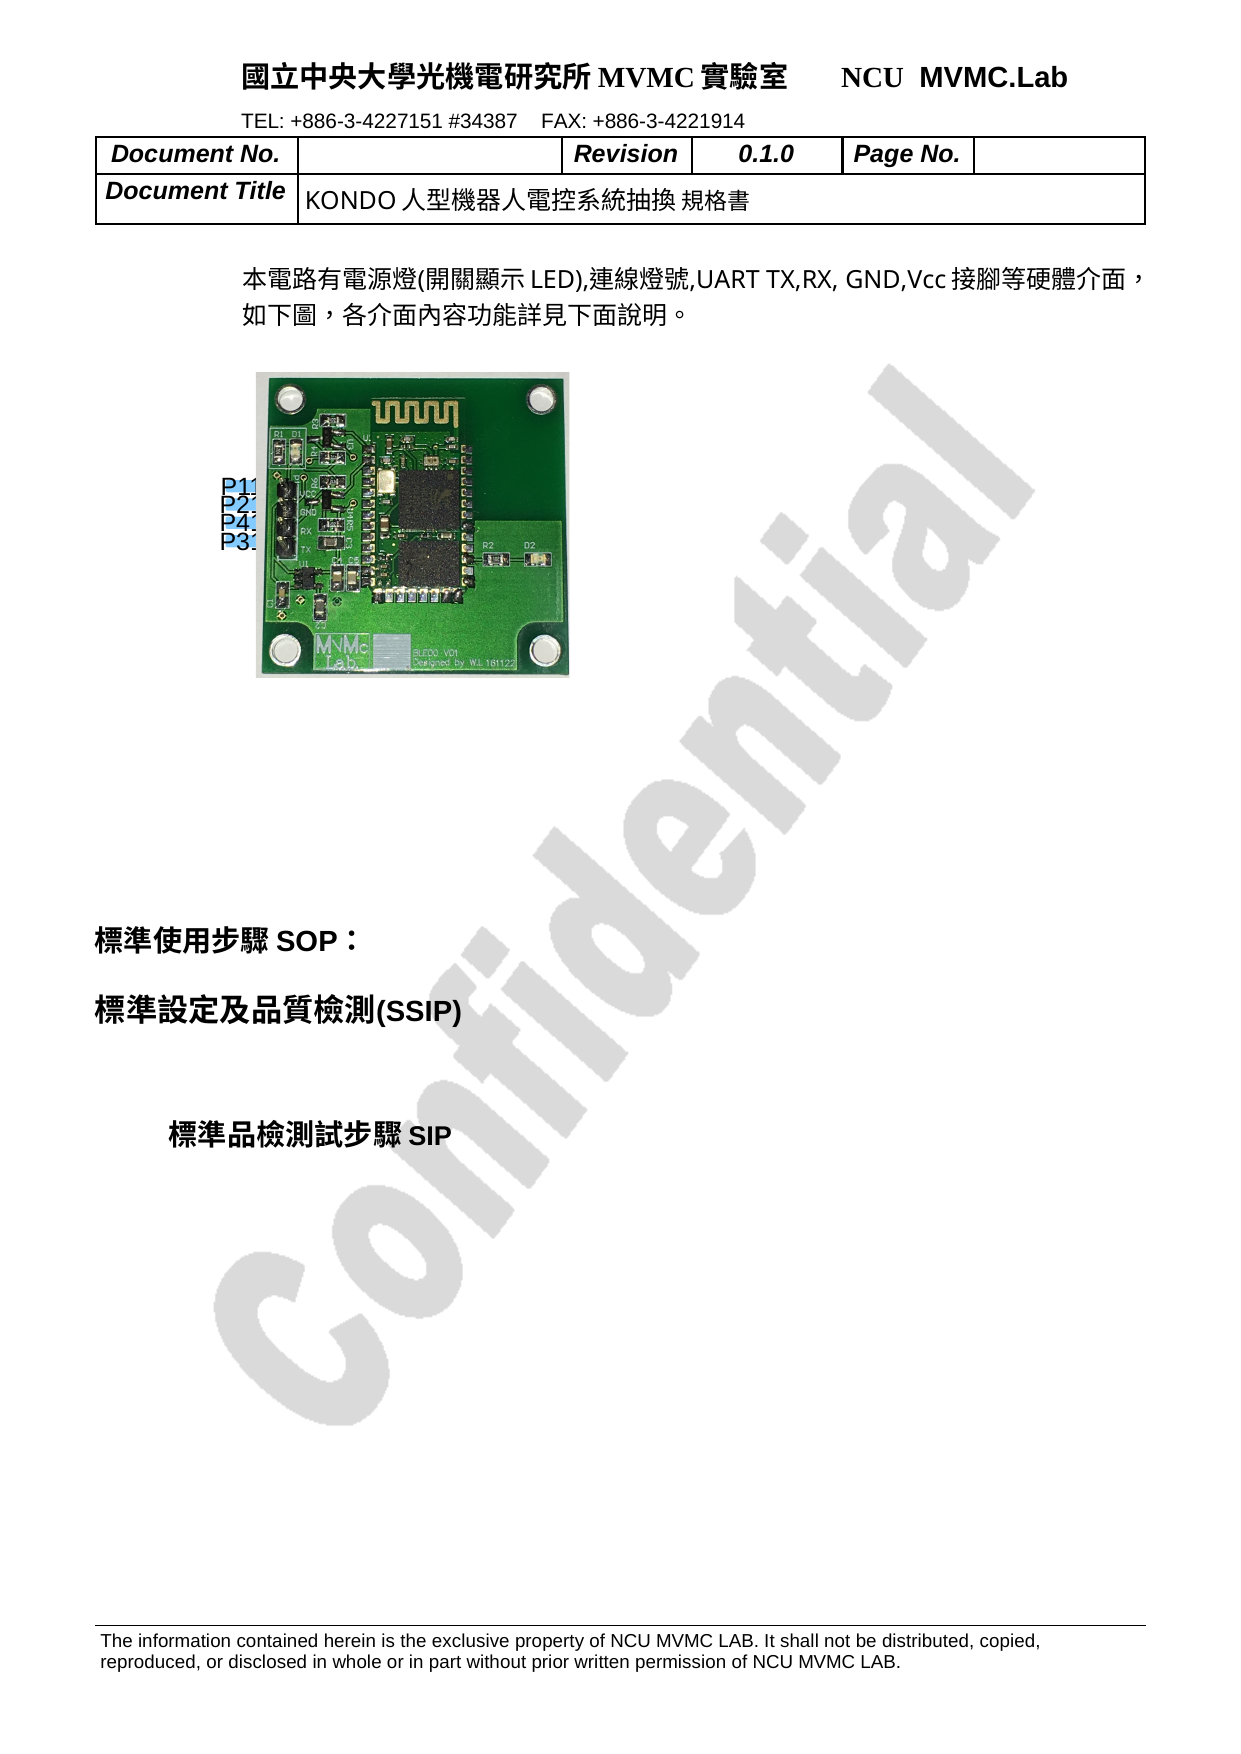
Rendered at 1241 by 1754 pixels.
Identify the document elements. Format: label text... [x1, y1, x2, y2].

picture [693, 138, 841, 173]
picture [299, 138, 561, 173]
picture [975, 138, 1144, 173]
picture [94, 960, 1146, 985]
subtitle 標準品檢測試步驟SIP [168, 1111, 1146, 1154]
picture [94, 137, 1146, 918]
subtitle 標準使用步驟SOP： [94, 918, 1146, 960]
picture [94, 47, 1146, 136]
picture [844, 138, 973, 173]
picture [94, 1031, 1146, 1625]
picture [97, 138, 297, 173]
picture [94, 1626, 1146, 1683]
picture [299, 175, 1144, 223]
subtitle 標準設定及品質檢測(SSIP) [94, 985, 1146, 1031]
picture [563, 138, 691, 173]
text 本電路有電源燈(開關顯示LED),連線燈號,UART TX,RX, GND,Vcc接腳等硬體介面，如下圖，各介面內容功能詳見下面說明。 [242, 259, 1146, 332]
picture [97, 175, 297, 223]
